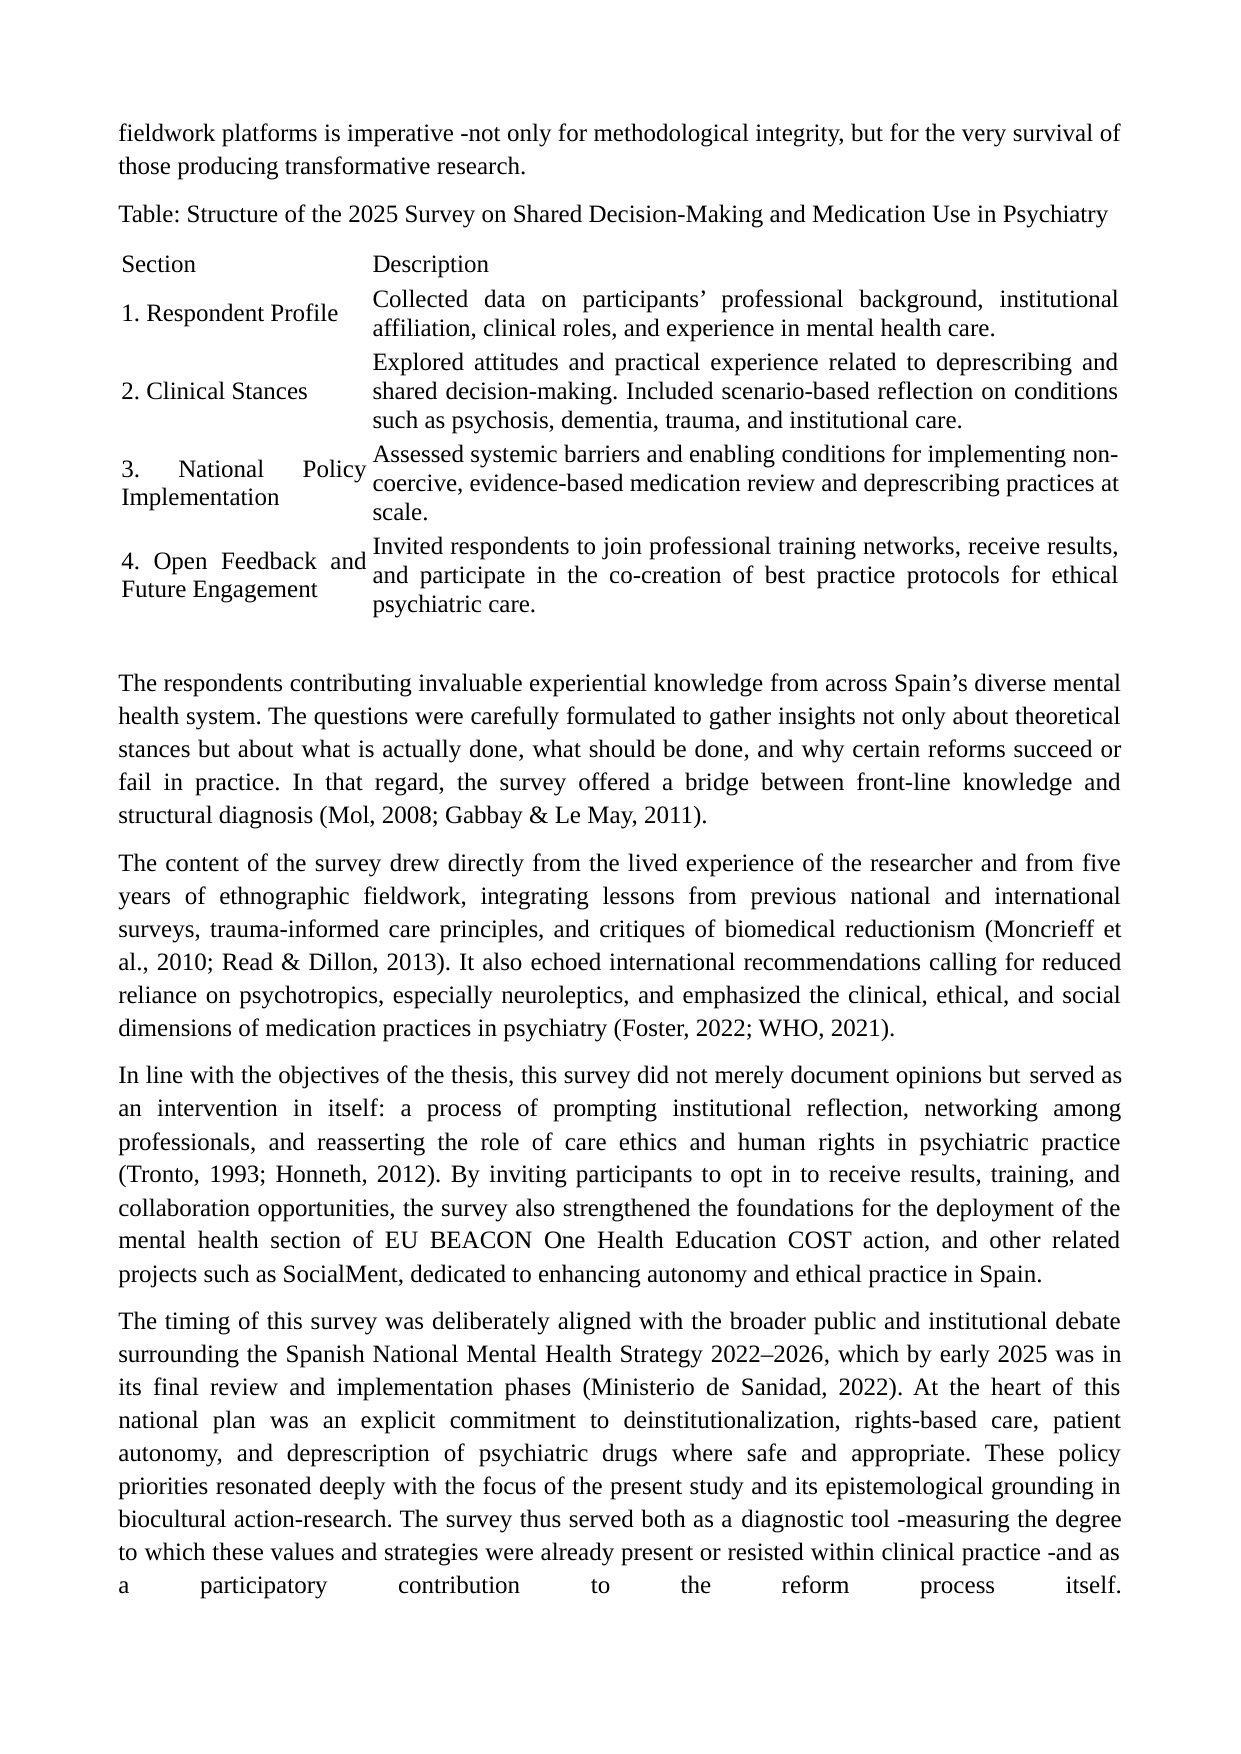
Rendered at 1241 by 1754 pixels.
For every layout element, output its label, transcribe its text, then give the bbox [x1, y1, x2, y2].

text The content of the survey drew directly from the lived experience of the researcher and from five years of ethnographic fieldwork, integrating lessons from previous national and international surveys, trauma-informed care principles, and critiques of biomedical reductionism (Moncrieff et al., 2010; Read & Dillon, 2013). It also echoed international recommendations calling for reduced reliance on psychotropics, especially neuroleptics, and emphasized the clinical, ethical, and social dimensions of medication practices in psychiatry (Foster, 2022; WHO, 2021). [118, 848, 1122, 1042]
table_header Description [369, 246, 1122, 281]
text fieldwork platforms is imperative -not only for methodological integrity, but for the very survival of those producing transformative research. [118, 118, 1122, 180]
text The respondents contributing invaluable experiential knowledge from across Spain’s diverse mental health system. The questions were carefully formulated to gather insights not only about theoretical stances but about what is actually done, what should be done, and why certain reforms succeed or fail in practice. In that regard, the survey offered a bridge between front-line knowledge and structural diagnosis (Mol, 2008; Gabbay & Le May, 2011). [118, 668, 1122, 829]
table_header Section [118, 246, 369, 281]
table_cell 2. Clinical Stances [118, 344, 369, 436]
table_cell Assessed systemic barriers and enabling conditions for implementing non-coercive, evidence-based medication review and deprescribing practices at scale. [369, 436, 1122, 528]
table_cell 4. Open Feedback and Future Engagement [118, 529, 369, 621]
text Table: Structure of the 2025 Survey on Shared Decision-Making and Medication Use in Psychiatry [118, 199, 1122, 227]
table_cell 3. National Policy Implementation [118, 436, 369, 528]
table_cell Invited respondents to join professional training networks, receive results, and participate in the co-creation of best practice protocols for ethical psychiatric care. [369, 529, 1122, 621]
table_cell Collected data on participants’ professional background, institutional affiliation, clinical roles, and experience in mental health care. [369, 281, 1122, 344]
table_cell 1. Respondent Profile [118, 281, 369, 344]
text In line with the objectives of the thesis, this survey did not merely document opinions but served as an intervention in itself: a process of prompting institutional reflection, networking among professionals, and reasserting the role of care ethics and human rights in psychiatric practice (Tronto, 1993; Honneth, 2012). By inviting participants to opt in to receive results, training, and collaboration opportunities, the survey also strengthened the foundations for the deployment of the mental health section of EU BEACON One Health Education COST action, and other related projects such as SocialMent, dedicated to enhancing autonomy and ethical practice in Spain. [118, 1061, 1122, 1287]
text The timing of this survey was deliberately aligned with the broader public and institutional debate surrounding the Spanish National Mental Health Strategy 2022–2026, which by early 2025 was in its final review and implementation phases (Ministerio de Sanidad, 2022). At the heart of this national plan was an explicit commitment to deinstitutionalization, rights-based care, patient autonomy, and deprescription of psychiatric drugs where safe and appropriate. These policy priorities resonated deeply with the focus of the present study and its epistemological grounding in biocultural action-research. The survey thus served both as a diagnostic tool -measuring the degree to which these values and strategies were already present or resisted within clinical practice -and as a participatory contribution to the reform process itself. [118, 1306, 1122, 1599]
table_cell Explored attitudes and practical experience related to deprescribing and shared decision-making. Included scenario-based reflection on conditions such as psychosis, dementia, trauma, and institutional care. [369, 344, 1122, 436]
